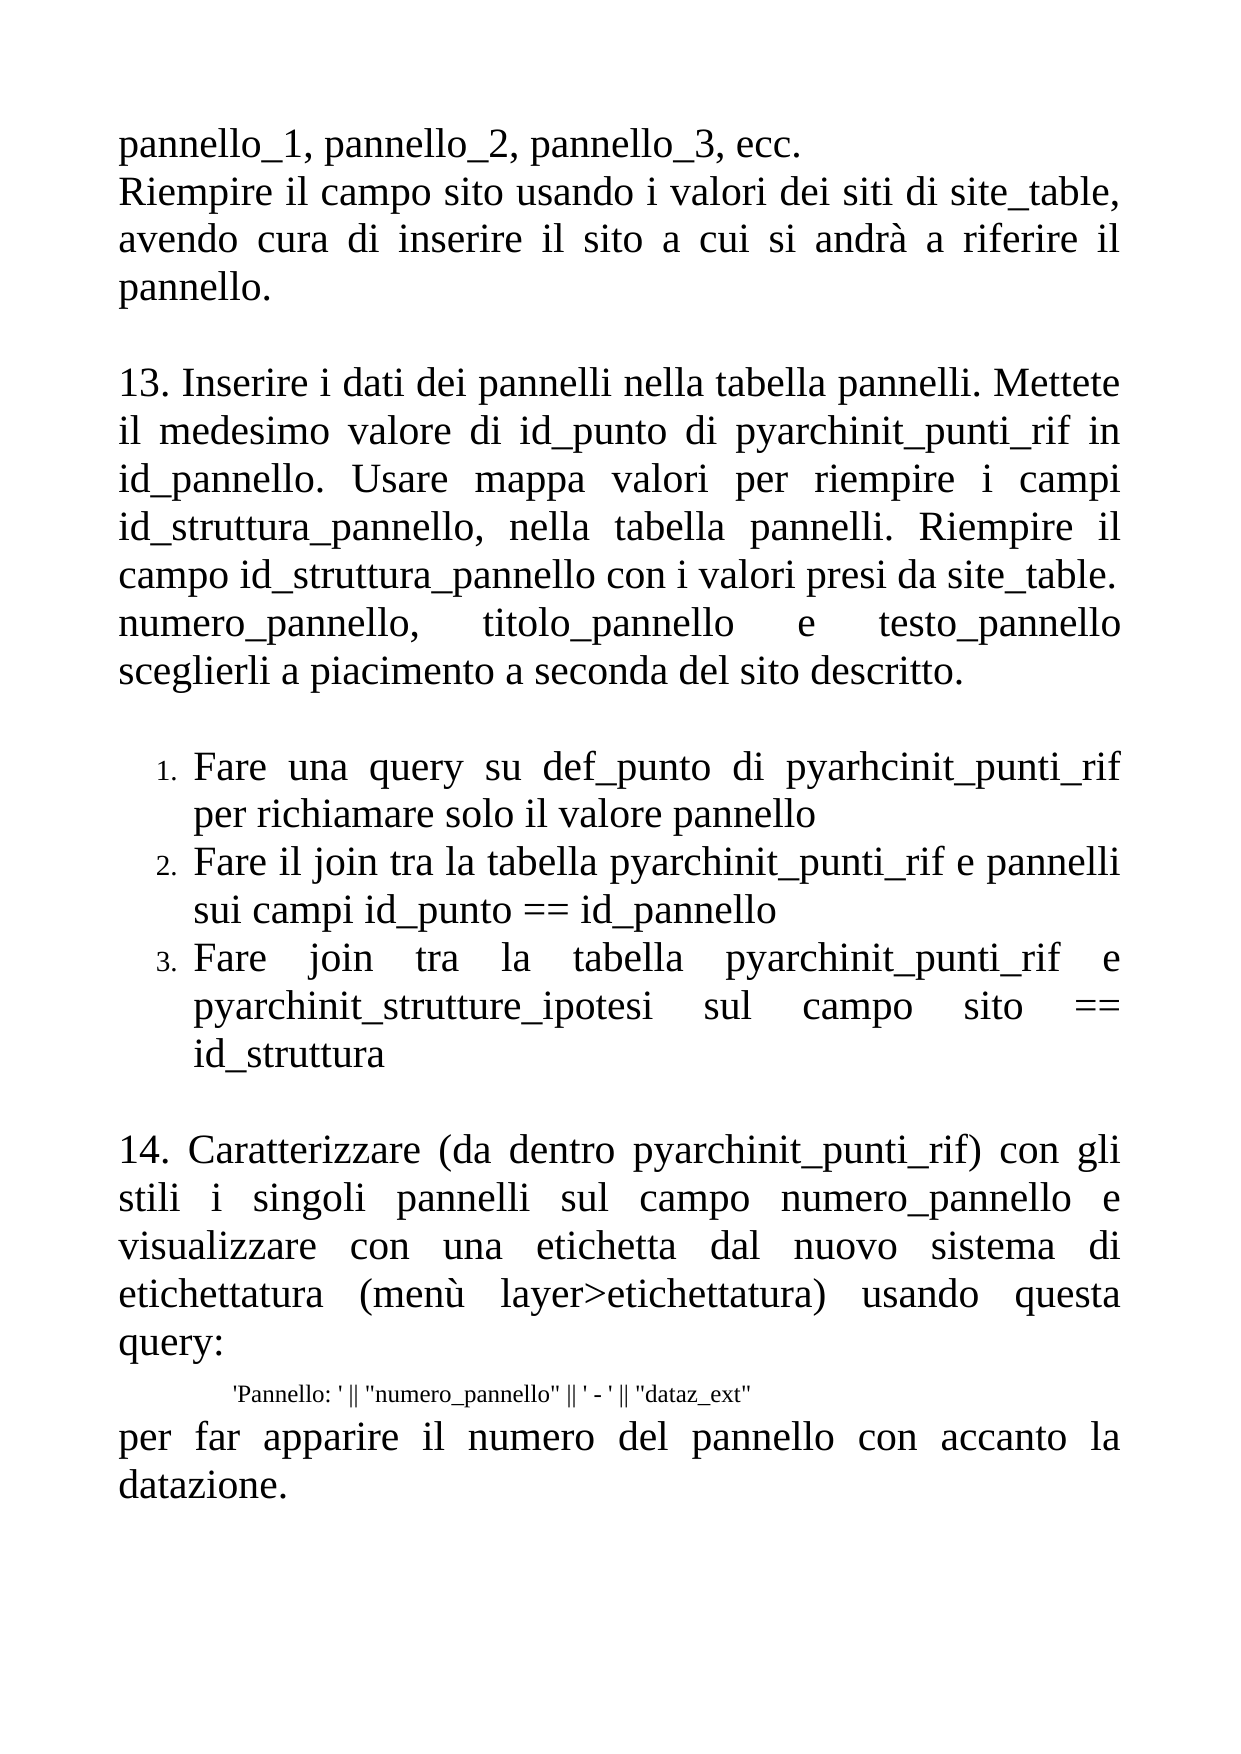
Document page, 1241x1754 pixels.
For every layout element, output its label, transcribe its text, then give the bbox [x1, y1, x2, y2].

text 'Pannello: ' || "numero_pannello" || ' - ' || "dataz_ext" [118, 1364, 1122, 1412]
list Fare il join tra la tabella pyarchinit_punti_rif e pannelli sui campi id_punto == id_pannello [156, 837, 1122, 933]
list Fare join tra la tabella pyarchinit_punti_rif e pyarchinit_strutture_ipotesi sul campo sito == id_struttura [156, 933, 1122, 1076]
text Riempire il campo sito usando i valori dei siti di site_table, avendo cura di inserire il sito a cui si andrà a riferire il pannello. [118, 166, 1122, 310]
text pannello_1, pannello_2, pannello_3, ecc. [118, 118, 1122, 166]
text 14. Caratterizzare (da dentro pyarchinit_punti_rif) con gli stili i singoli pannelli sul campo numero_pannello e visualizzare con una etichetta dal nuovo sistema di etichettatura (menù layer>etichettatura) usando questa query: [118, 1124, 1122, 1364]
text 13. Inserire i dati dei pannelli nella tabella pannelli. Mettete il medesimo valore di id_punto di pyarchinit_punti_rif in id_pannello. Usare mappa valori per riempire i campi id_struttura_pannello, nella tabella pannelli. Riempire il campo id_struttura_pannello con i valori presi da site_table. [118, 358, 1122, 597]
text numero_pannello, titolo_pannello e testo_pannello sceglierli a piacimento a seconda del sito descritto. [118, 597, 1122, 693]
list Fare una query su def_punto di pyarhcinit_punti_rif per richiamare solo il valore pannello [156, 741, 1122, 837]
text per far apparire il numero del pannello con accanto la datazione. [118, 1412, 1122, 1508]
